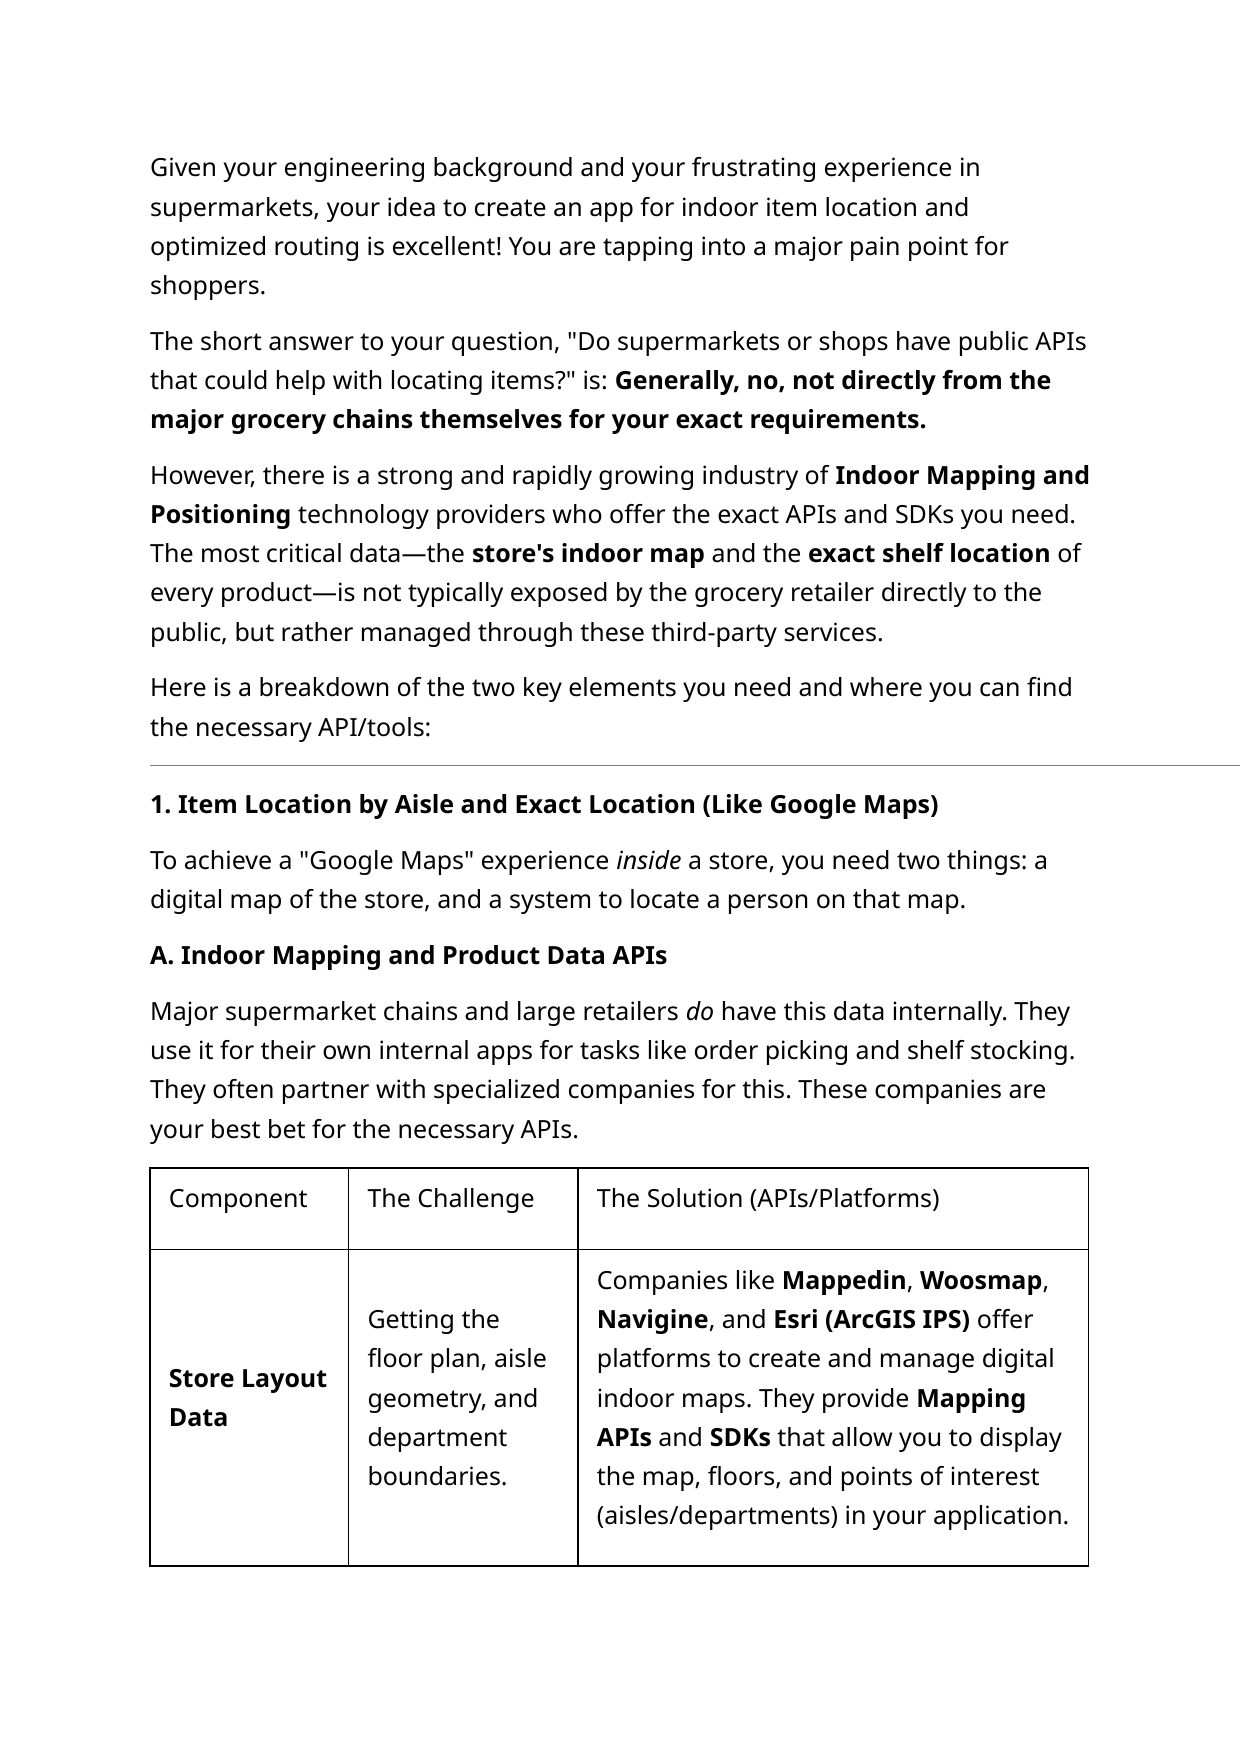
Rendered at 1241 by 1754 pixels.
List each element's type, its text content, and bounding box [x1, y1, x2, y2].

text A. Indoor Mapping and Product Data APIs [150, 938, 1090, 972]
table_cell Store Layout Data [151, 1250, 348, 1565]
text 1. Item Location by Aisle and Exact Location (Like Google Maps) [150, 787, 1090, 821]
table_header The Solution (APIs/Platforms) [579, 1169, 1088, 1249]
text To achieve a "Google Maps" experience inside a store, you need two things: a digital map of the store, and a system to locate a person on that map. [150, 843, 1090, 916]
table_cell Getting the floor plan, aisle geometry, and department boundaries. [349, 1250, 577, 1565]
text The short answer to your question, "Do supermarkets or shops have public APIs that could help with locating items?" is: Generally, no, not directly from the major grocery chains themselves for your exact requirements. [150, 323, 1090, 436]
table_cell Companies like Mappedin, Woosmap, Navigine, and Esri (ArcGIS IPS) offer platforms to create and manage digital indoor maps. They provide Mapping APIs and SDKs that allow you to display the map, floors, and points of interest (aisles/departments) in your application. [579, 1250, 1088, 1565]
table_header The Challenge [349, 1169, 577, 1249]
text However, there is a strong and rapidly growing industry of Indoor Mapping and Positioning technology providers who offer the exact APIs and SDKs you need. The most critical data—the store's indoor map and the exact shelf location of every product—is not typically exposed by the grocery retailer directly to the public, but rather managed through these third-party services. [150, 457, 1090, 648]
text Here is a breakdown of the two key elements you need and where you can find the necessary API/tools: [150, 670, 1090, 743]
text Given your engineering background and your frustrating experience in supermarkets, your idea to create an app for indoor item location and optimized routing is excellent! You are tapping into a major pain point for shoppers. [150, 150, 1090, 302]
text Major supermarket chains and large retailers do have this data internally. They use it for their own internal apps for tasks like order picking and shelf stocking. They often partner with specialized companies for this. These companies are your best bet for the necessary APIs. [150, 994, 1090, 1145]
table_header Component [151, 1169, 348, 1249]
